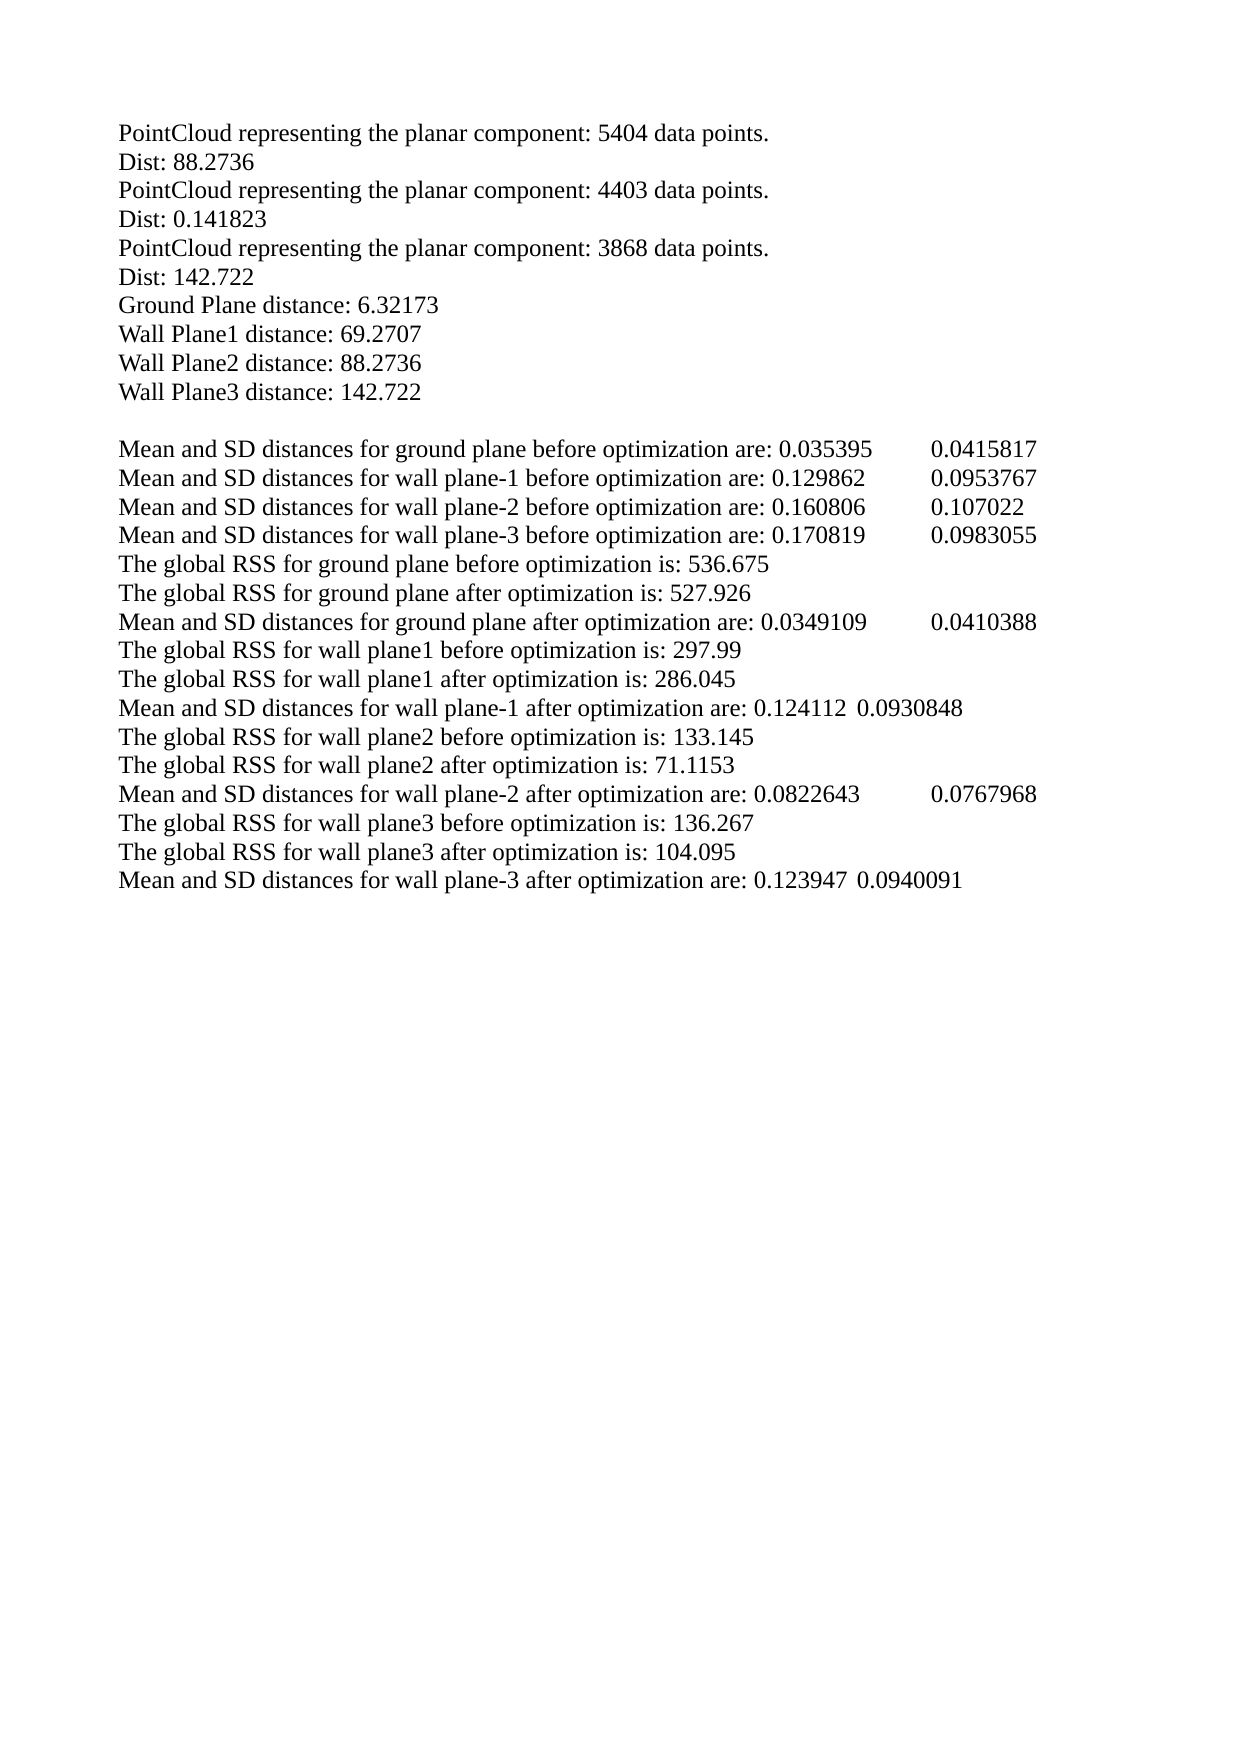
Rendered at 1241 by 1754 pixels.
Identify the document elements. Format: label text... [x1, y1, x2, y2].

text Dist: 142.722 [118, 262, 1122, 291]
text Mean and SD distances for wall plane-1 after optimization are: 0.124112 0.0930848 [118, 693, 1122, 722]
text Mean and SD distances for wall plane-1 before optimization are: 0.129862 0.0953767 [118, 463, 1122, 492]
text Dist: 0.141823 [118, 204, 1122, 233]
text Mean and SD distances for wall plane-2 before optimization are: 0.160806 0.107022 [118, 492, 1122, 521]
text Wall Plane2 distance: 88.2736 [118, 348, 1122, 377]
text PointCloud representing the planar component: 3868 data points. [118, 233, 1122, 262]
text Mean and SD distances for ground plane before optimization are: 0.035395 0.0415817 [118, 434, 1122, 463]
text Wall Plane3 distance: 142.722 [118, 377, 1122, 406]
text Dist: 88.2736 [118, 147, 1122, 176]
text The global RSS for ground plane before optimization is: 536.675 [118, 549, 1122, 578]
text PointCloud representing the planar component: 5404 data points. [118, 118, 1122, 147]
text The global RSS for wall plane3 before optimization is: 136.267 [118, 808, 1122, 837]
text The global RSS for wall plane2 before optimization is: 133.145 [118, 722, 1122, 751]
text The global RSS for wall plane1 before optimization is: 297.99 [118, 636, 1122, 664]
text Ground Plane distance: 6.32173 [118, 291, 1122, 319]
text The global RSS for wall plane2 after optimization is: 71.1153 [118, 751, 1122, 779]
text Wall Plane1 distance: 69.2707 [118, 319, 1122, 348]
text The global RSS for wall plane3 after optimization is: 104.095 [118, 837, 1122, 866]
text Mean and SD distances for wall plane-3 after optimization are: 0.123947 0.0940091 [118, 866, 1122, 894]
text Mean and SD distances for wall plane-3 before optimization are: 0.170819 0.0983055 [118, 521, 1122, 549]
text PointCloud representing the planar component: 4403 data points. [118, 176, 1122, 204]
text Mean and SD distances for wall plane-2 after optimization are: 0.0822643 0.0767968 [118, 779, 1122, 808]
text The global RSS for ground plane after optimization is: 527.926 [118, 578, 1122, 607]
text Mean and SD distances for ground plane after optimization are: 0.0349109 0.0410388 [118, 607, 1122, 636]
text The global RSS for wall plane1 after optimization is: 286.045 [118, 664, 1122, 693]
